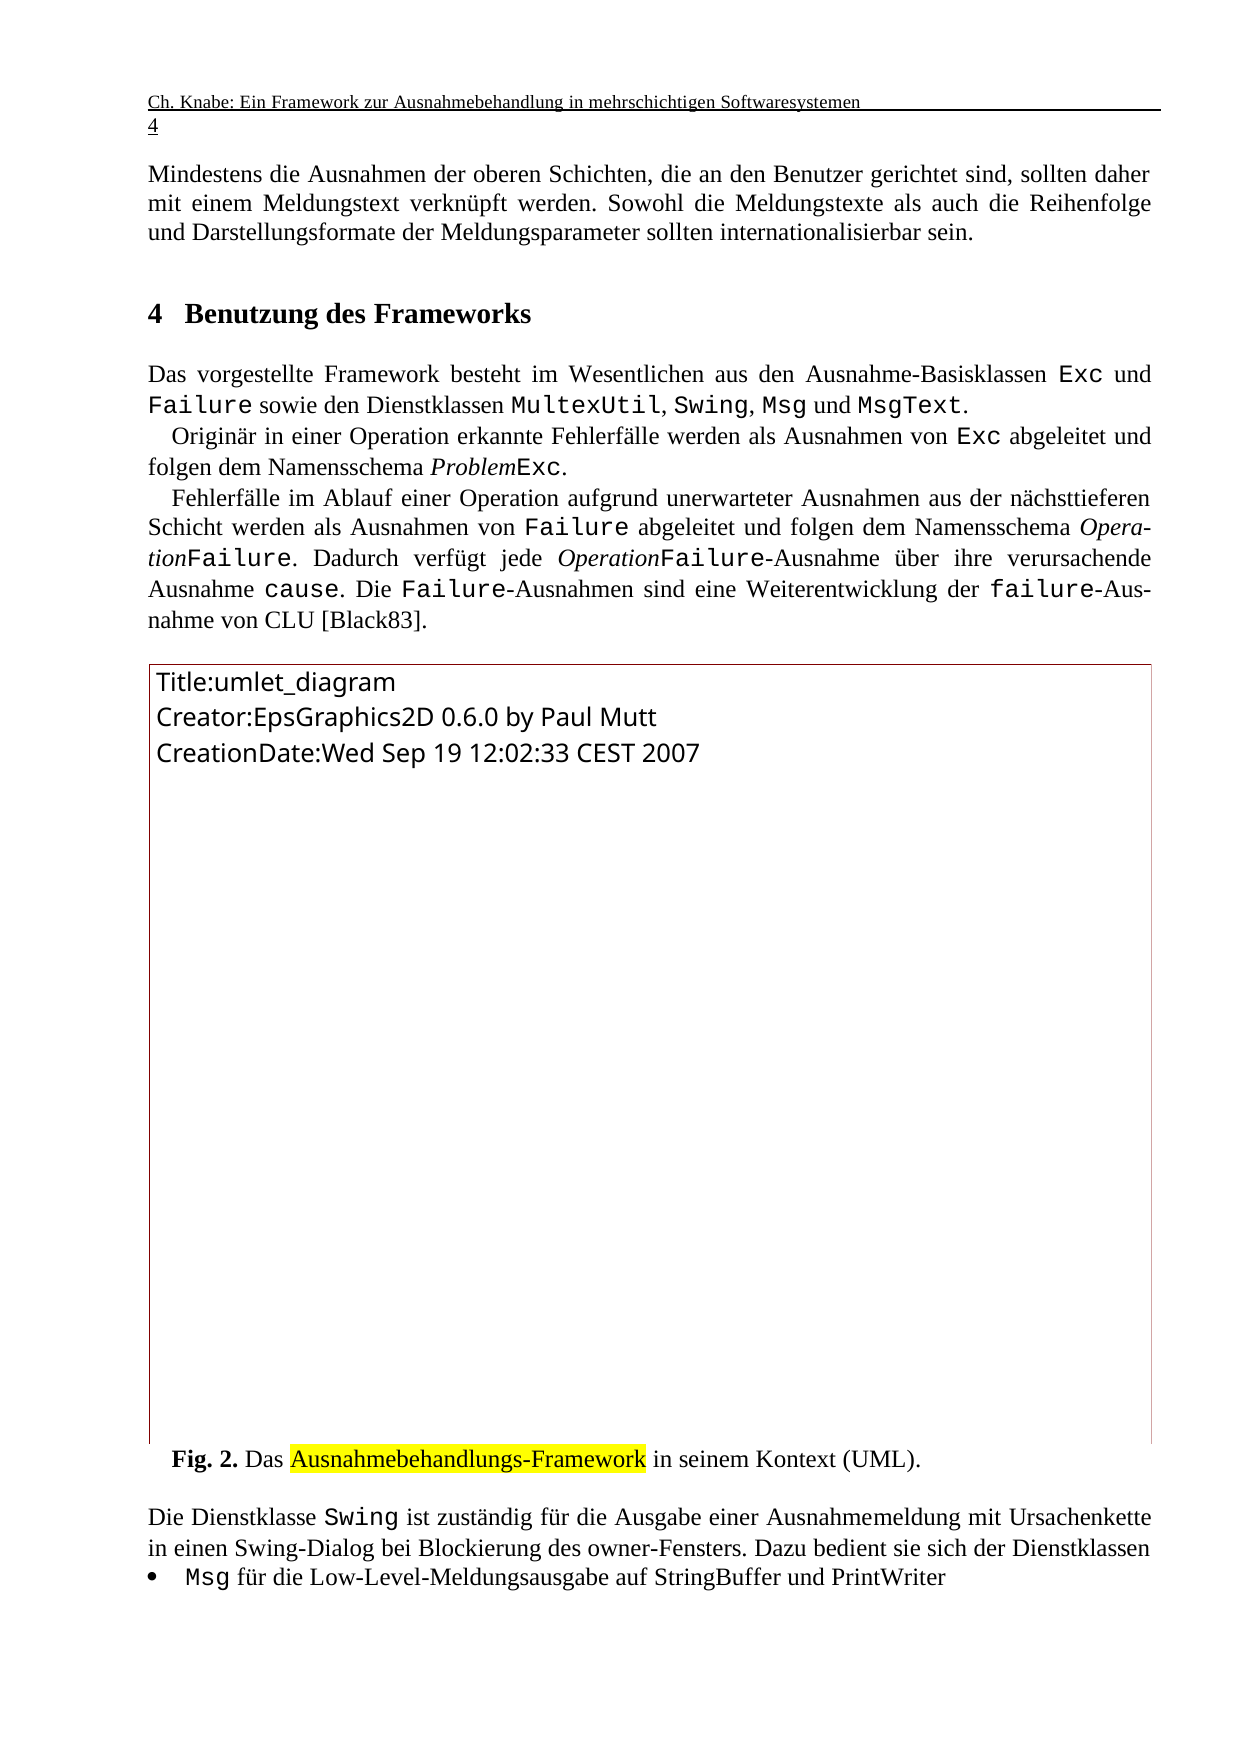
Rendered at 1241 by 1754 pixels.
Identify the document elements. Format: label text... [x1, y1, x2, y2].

text Fehlerfälle im Ablauf einer Operation aufgrund unerwarteter Ausnahmen aus der nächsttieferen Schicht werden als Ausnahmen von Failure abgeleitet und folgen dem Namensschema Opera­tionFailure. Dadurch verfügt jede OperationFail­ure-Aus­nahme über ihre verursachende Ausnahme cause. Die Failure-Ausnahmen sind eine Weiterentwicklung der failure-Aus­nahme von CLU [Black83]. [148, 483, 1151, 634]
text Originär in einer Operation erkannte Fehlerfälle werden als Ausnahmen von Exc abgeleitet und folgen dem Namensschema ProblemExc. [148, 421, 1151, 483]
text Das vorgestellte Framework besteht im Wesentlichen aus den Ausnahme-Basisklassen Exc und Failure sowie den Dienstklassen MultexUtil, Swing, Msg und MsgText. [148, 358, 1151, 421]
text Fig. 2. Das Ausnahmebehandlungs-Framework in seinem Kontext (UML). [148, 663, 1151, 1473]
subtitle 4 Benutzung des Frameworks [148, 300, 1151, 329]
text Die Dienstklasse Swing ist zuständig für die Ausgabe einer Ausnahme­meldung mit Ursa­chenkette in einen Swing-Dialog bei Blockierung des owner-Fensters. Dazu bedient sie sich der Dienstklassen [148, 1502, 1151, 1562]
list Msg für die Low-Level-Meldungsausgabe auf StringBuffer und PrintWriter [148, 1562, 1151, 1593]
text Mindestens die Ausnahmen der oberen Schichten, die an den Benutzer gerichtet sind, sollten daher mit einem Meldungstext verknüpft werden. Sowohl die Meldungs­texte als auch die Reihenfolge und Darstellungsformate der Meldungsparameter soll­ten internationalisierbar sein. [148, 159, 1151, 246]
